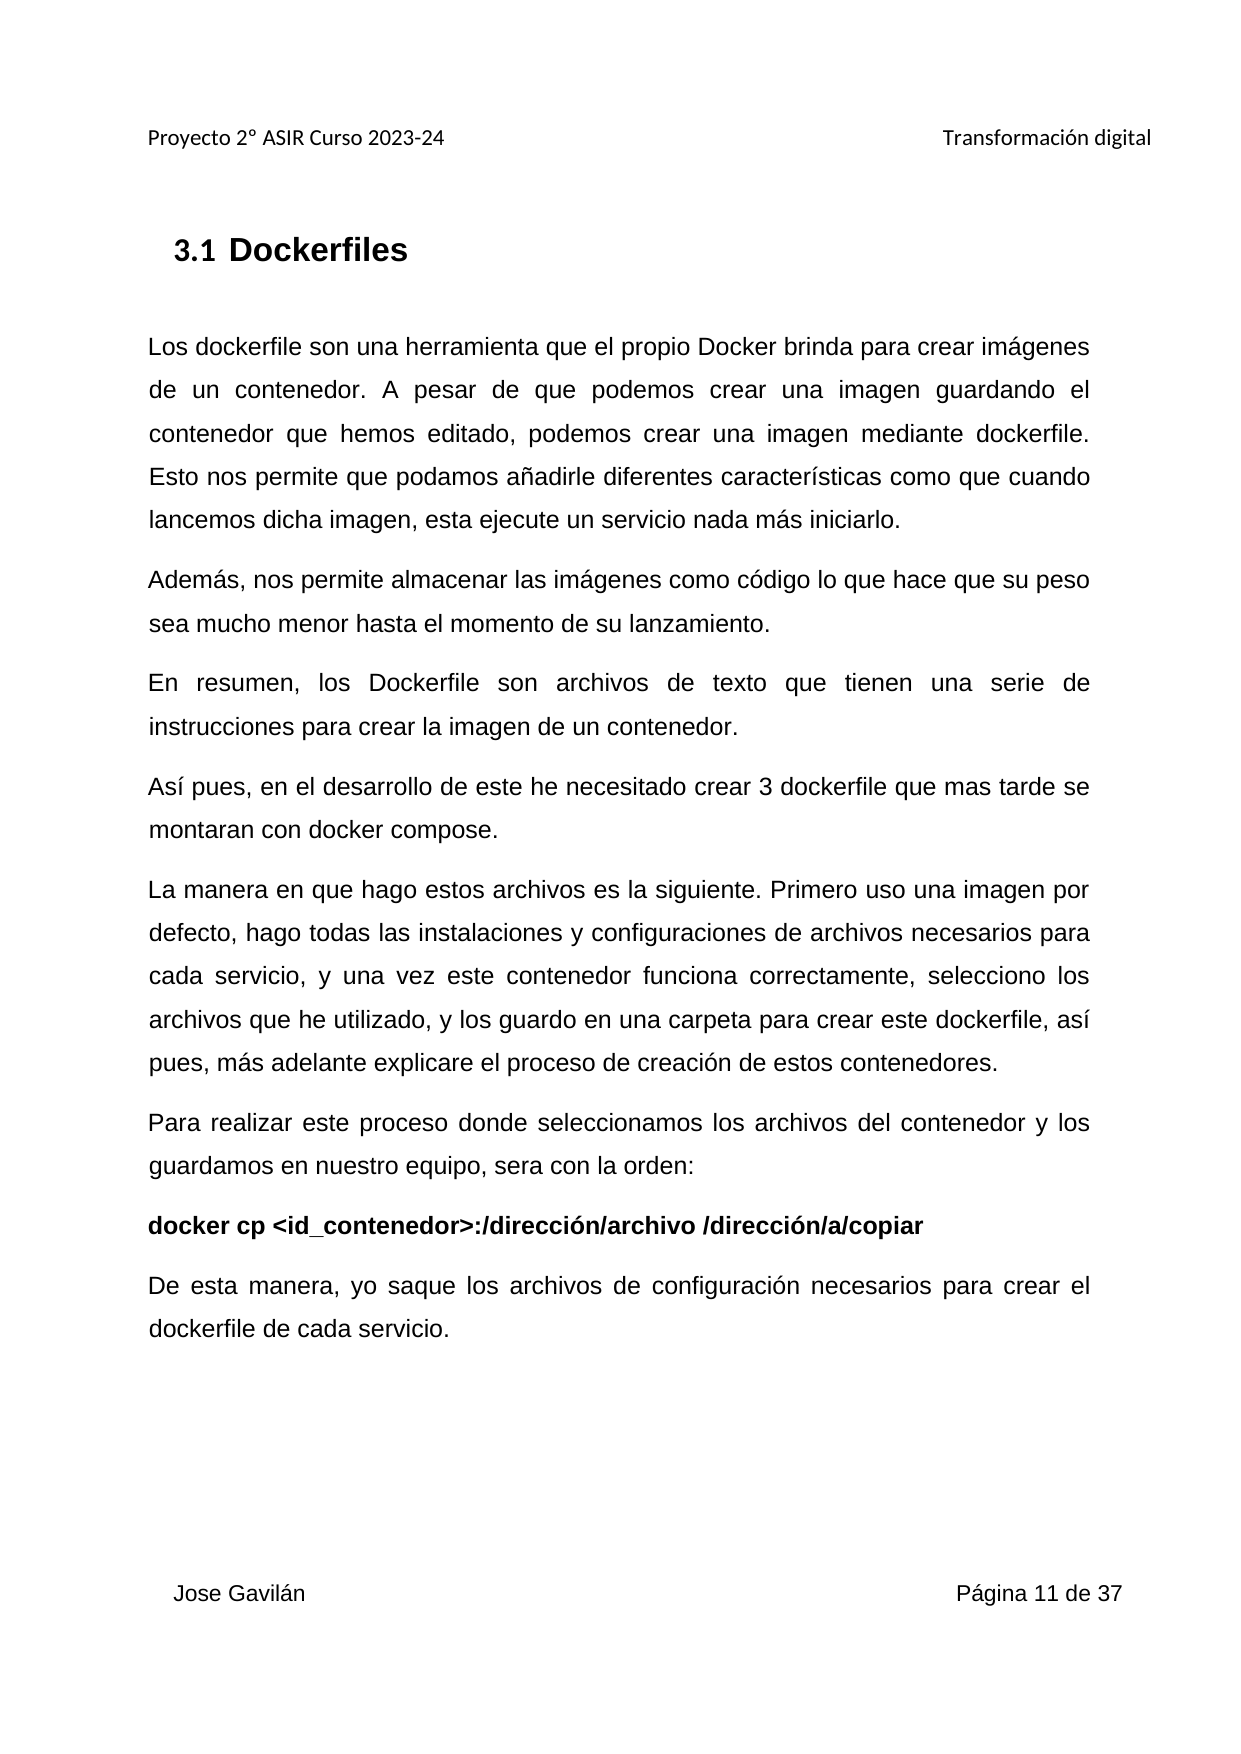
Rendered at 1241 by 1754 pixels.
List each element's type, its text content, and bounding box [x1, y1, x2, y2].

text De esta manera, yo saque los archivos de configuración necesarios para crear el dockerfile de cada servicio. [148, 1271, 1092, 1343]
text Para realizar este proceso donde seleccionamos los archivos del contenedor y los guardamos en nuestro equipo, sera con la orden: [148, 1108, 1092, 1180]
text Los dockerfile son una herramienta que el propio Docker brinda para crear imágenes de un contenedor. A pesar de que podemos crear una imagen guardando el contenedor que hemos editado, podemos crear una imagen mediante dockerfile. Esto nos permite que podamos añadirle diferentes características como que cuando lancemos dicha imagen, esta ejecute un servicio nada más iniciarlo. [148, 332, 1092, 534]
text En resumen, los Dockerfile son archivos de texto que tienen una serie de instrucciones para crear la imagen de un contenedor. [148, 668, 1092, 740]
text Así pues, en el desarrollo de este he necesitado crear 3 dockerfile que mas tarde se montaran con docker compose. [148, 771, 1092, 843]
subtitle Dockerfiles [173, 229, 1093, 269]
text docker cp <id_contenedor>:/dirección/archivo /dirección/a/copiar [148, 1211, 1092, 1239]
text Además, nos permite almacenar las imágenes como código lo que hace que su peso sea mucho menor hasta el momento de su lanzamiento. [148, 565, 1092, 637]
text La manera en que hago estos archivos es la siguiente. Primero uso una imagen por defecto, hago todas las instalaciones y configuraciones de archivos necesarios para cada servicio, y una vez este contenedor funciona correctamente, selecciono los archivos que he utilizado, y los guardo en una carpeta para crear este dockerfile, así pues, más adelante explicare el proceso de creación de estos contenedores. [148, 874, 1092, 1077]
